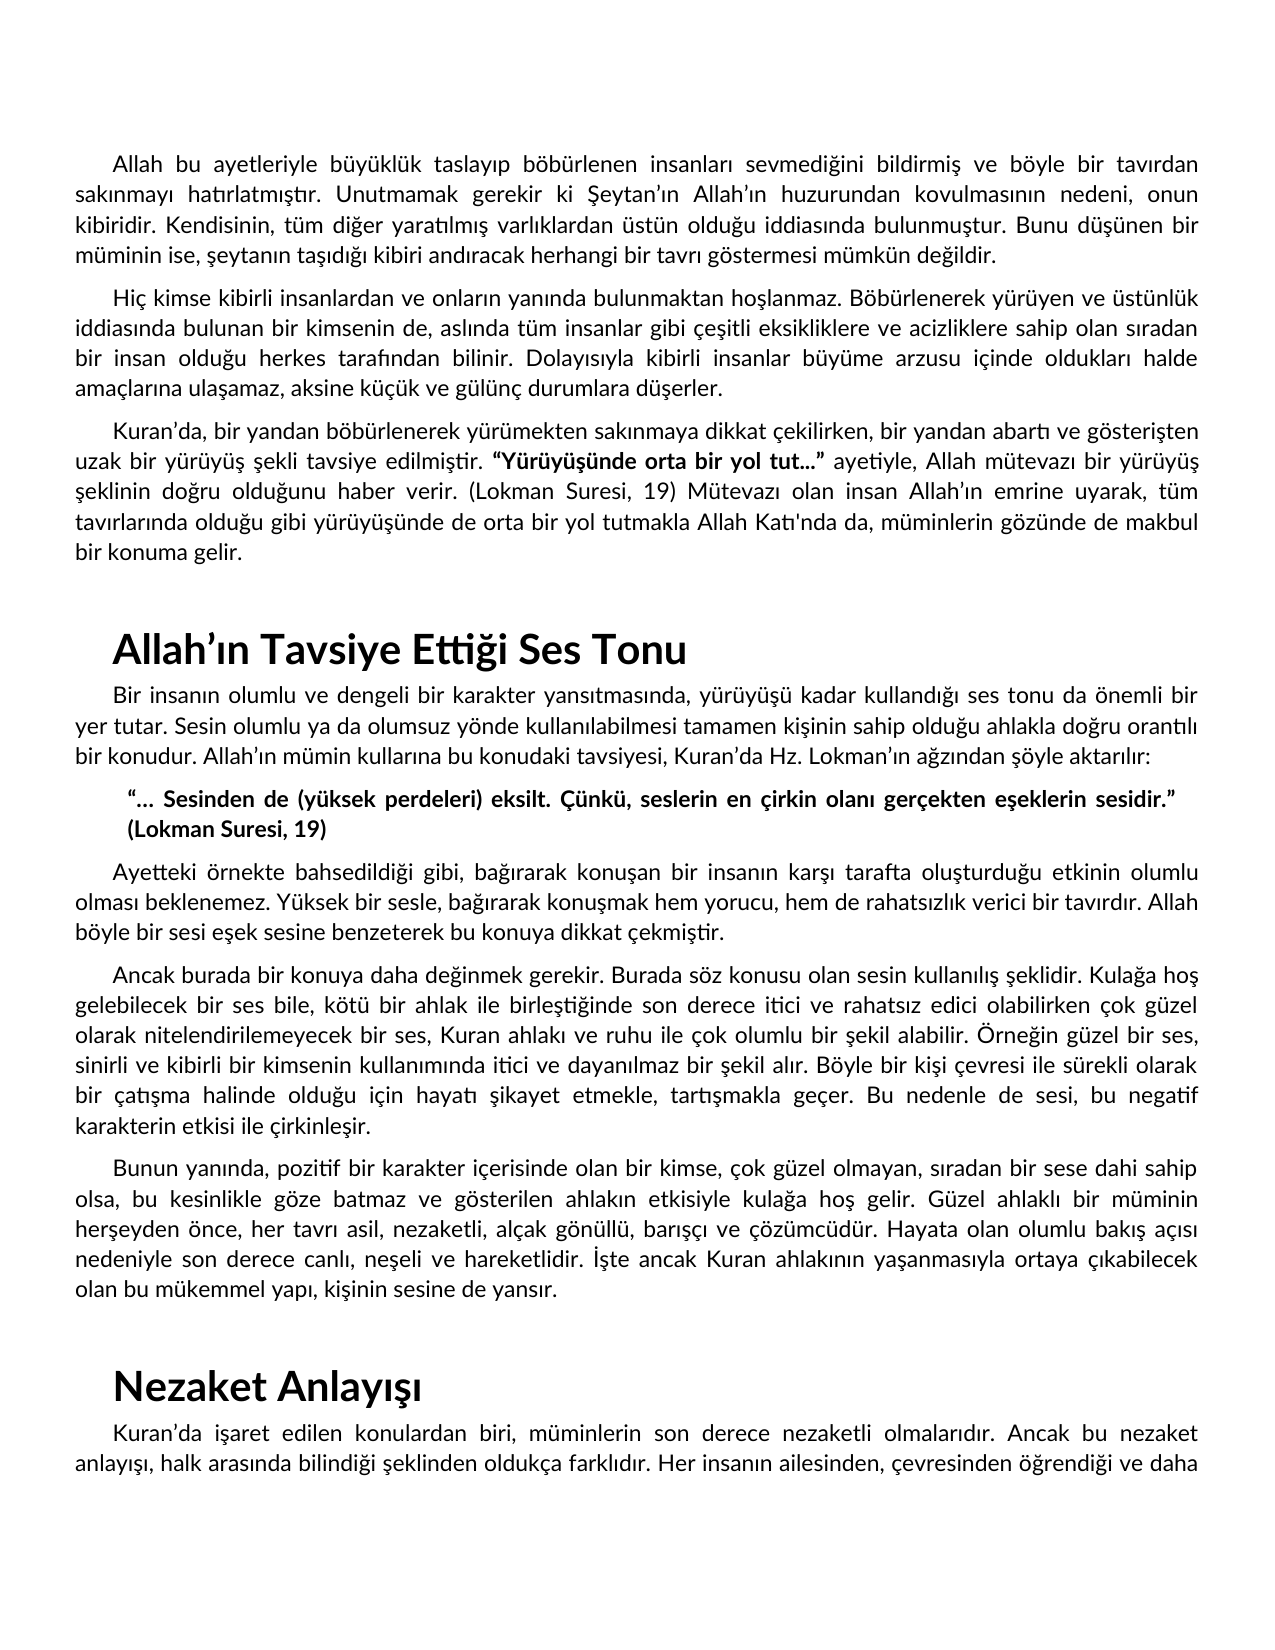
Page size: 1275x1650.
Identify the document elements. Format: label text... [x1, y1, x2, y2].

text Ancak burada bir konuya daha değinmek gerekir. Burada söz konusu olan sesin kullanılış şeklidir. Kulağa hoş gelebilecek bir ses bile, kötü bir ahlak ile birleştiğinde son derece itici ve rahatsız edici olabilirken çok güzel olarak nitelendirilemeyecek bir ses, Kuran ahlakı ve ruhu ile çok olumlu bir şekil alabilir. Örneğin güzel bir ses, sinirli ve kibirli bir kimsenin kullanımında itici ve dayanılmaz bir şekil alır. Böyle bir kişi çevresi ile sürekli olarak bir çatışma halinde olduğu için hayatı şikayet etmekle, tartışmakla geçer. Bu nedenle de sesi, bu negatif karakterin etkisi ile çirkinleşir. [75, 960, 1200, 1139]
text Allah bu ayetleriyle büyüklük taslayıp böbürlenen insanları sevmediğini bildirmiş ve böyle bir tavırdan sakınmayı hatırlatmıştır. Unutmamak gerekir ki Şeytan’ın Allah’ın huzurundan kovulmasının nedeni, onun kibiridir. Kendisinin, tüm diğer yaratılmış varlıklardan üstün olduğu iddiasında bulunmuştur. Bunu düşünen bir müminin ise, şeytanın taşıdığı kibiri andıracak herhangi bir tavrı göstermesi mümkün değildir. [75, 150, 1200, 268]
text Kuran’da işaret edilen konulardan biri, müminlerin son derece nezaketli olmalarıdır. Ancak bu nezaket anlayışı, halk arasında bilindiği şeklinden oldukça farklıdır. Her insanın ailesinden, çevresinden öğrendiği ve daha [75, 1419, 1200, 1476]
subtitle Allah’ın Tavsiye Ettiği Ses Tonu [112, 623, 1200, 673]
text Ayetteki örnekte bahsedildiği gibi, bağırarak konuşan bir insanın karşı tarafta oluşturduğu etkinin olumlu olması beklenemez. Yüksek bir sesle, bağırarak konuşmak hem yorucu, hem de rahatsızlık verici bir tavırdır. Allah böyle bir sesi eşek sesine benzeterek bu konuya dikkat çekmiştir. [75, 857, 1200, 945]
text Hiç kimse kibirli insanlardan ve onların yanında bulunmaktan hoşlanmaz. Böbürlenerek yürüyen ve üstünlük iddiasında bulunan bir kimsenin de, aslında tüm insanlar gibi çeşitli eksikliklere ve acizliklere sahip olan sıradan bir insan olduğu herkes tarafından bilinir. Dolayısıyla kibirli insanlar büyüme arzusu içinde oldukları halde amaçlarına ulaşamaz, aksine küçük ve gülünç durumlara düşerler. [75, 283, 1200, 401]
text Kuran’da, bir yandan böbürlenerek yürümekten sakınmaya dikkat çekilirken, bir yandan abartı ve gösterişten uzak bir yürüyüş şekli tavsiye edilmiştir. “Yürüyüşünde orta bir yol tut...” ayetiyle, Allah mütevazı bir yürüyüş şeklinin doğru olduğunu haber verir. (Lokman Suresi, 19) Mütevazı olan insan Allah’ın emrine uyarak, tüm tavırlarında olduğu gibi yürüyüşünde de orta bir yol tutmakla Allah Katı'nda da, müminlerin gözünde de makbul bir konuma gelir. [75, 417, 1200, 565]
text Bir insanın olumlu ve dengeli bir karakter yansıtmasında, yürüyüşü kadar kullandığı ses tonu da önemli bir yer tutar. Sesin olumlu ya da olumsuz yönde kullanılabilmesi tamamen kişinin sahip olduğu ahlakla doğru orantılı bir konudur. Allah’ın mümin kullarına bu konudaki tavsiyesi, Kuran’da Hz. Lokman’ın ağzından şöyle aktarılır: [75, 681, 1200, 769]
text “… Sesinden de (yüksek perdeleri) eksilt. Çünkü, seslerin en çirkin olanı gerçekten eşeklerin sesidir.” (Lokman Suresi, 19) [127, 784, 1177, 842]
subtitle Nezaket Anlayışı [112, 1360, 1200, 1410]
text Bunun yanında, pozitif bir karakter içerisinde olan bir kimse, çok güzel olmayan, sıradan bir sese dahi sahip olsa, bu kesinlikle göze batmaz ve gösterilen ahlakın etkisiyle kulağa hoş gelir. Güzel ahlaklı bir müminin herşeyden önce, her tavrı asil, nezaketli, alçak gönüllü, barışçı ve çözümcüdür. Hayata olan olumlu bakış açısı nedeniyle son derece canlı, neşeli ve hareketlidir. İşte ancak Kuran ahlakının yaşanmasıyla ortaya çıkabilecek olan bu mükemmel yapı, kişinin sesine de yansır. [75, 1154, 1200, 1302]
